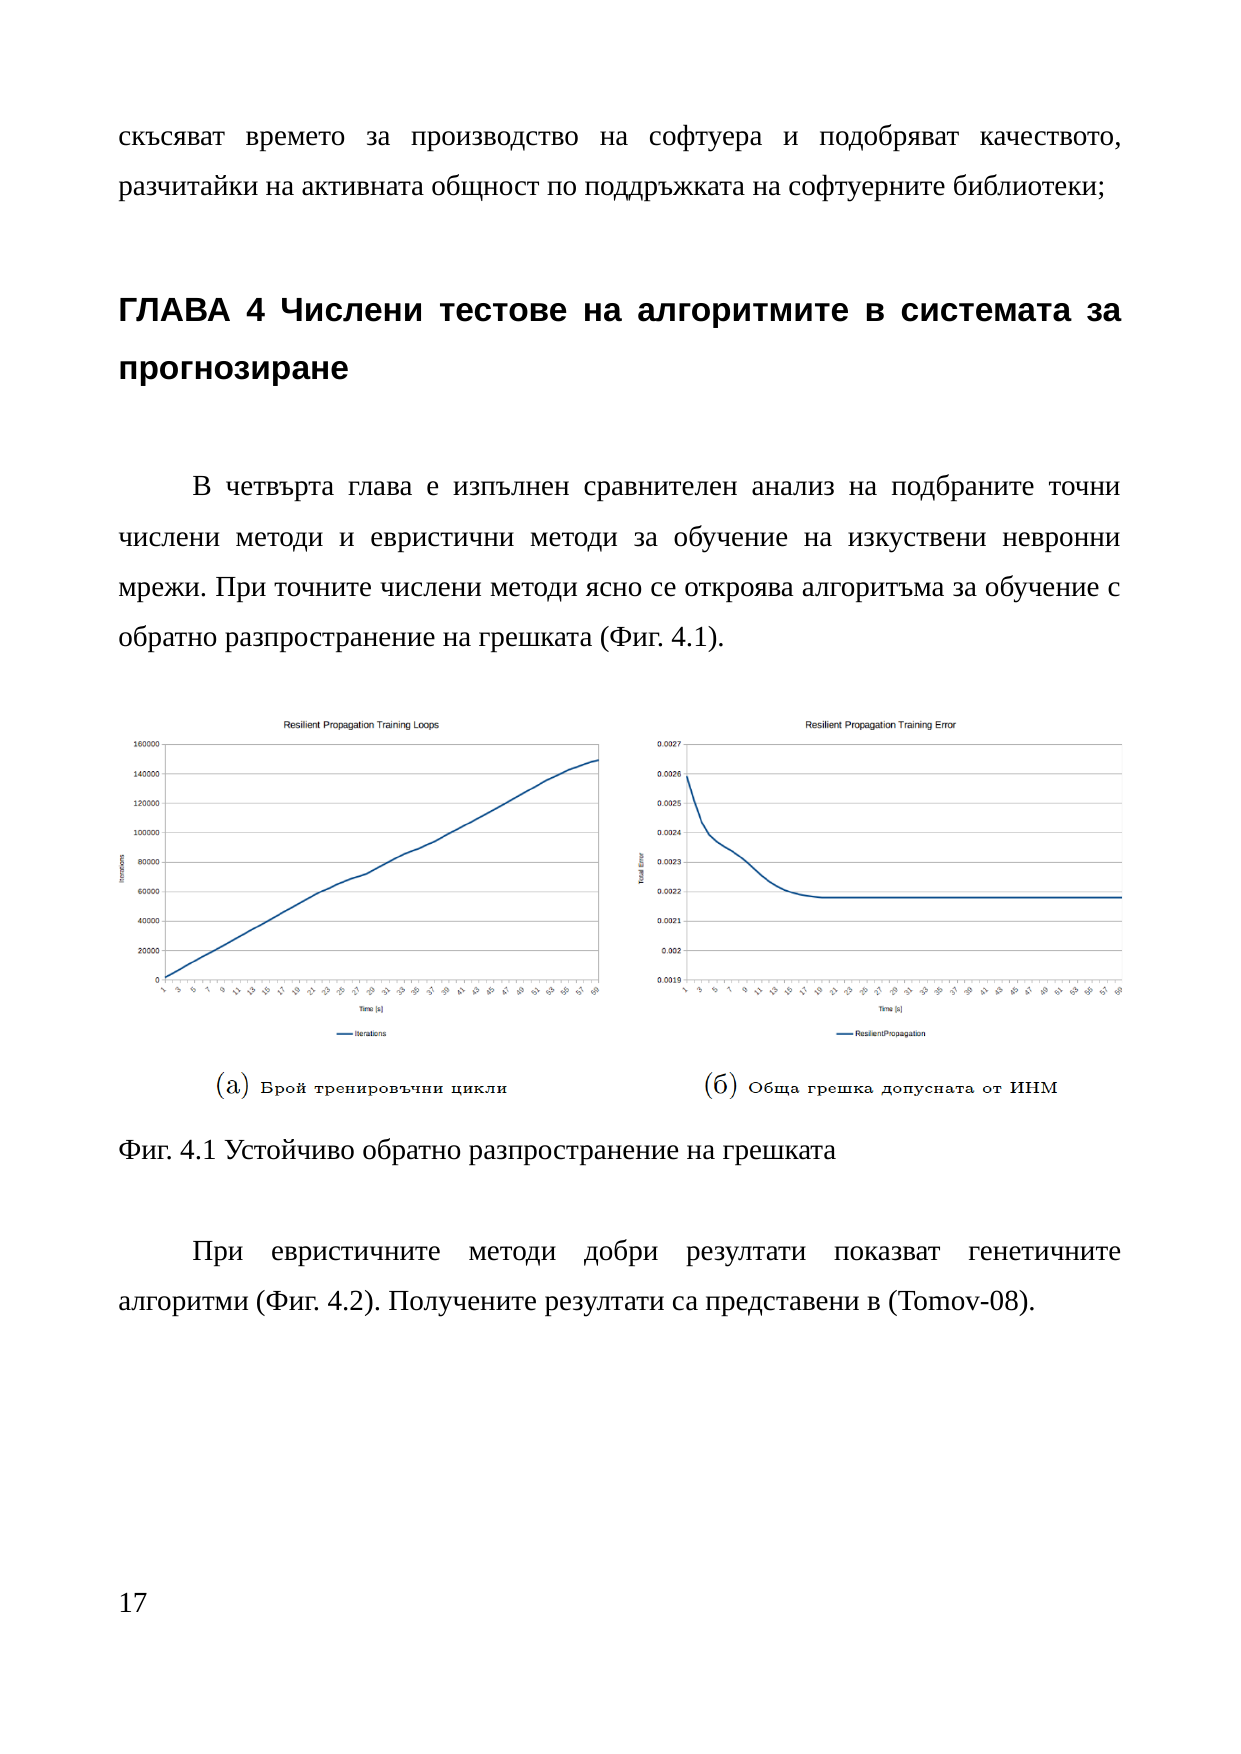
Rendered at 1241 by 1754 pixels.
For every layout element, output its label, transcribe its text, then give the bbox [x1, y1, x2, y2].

text При евристичните методи добри резултати показват генетичните алгоритми (Фиг. 4.2). Получените резултати са представени в (Tomov-08). [118, 1233, 1122, 1316]
text Фиг. 4.1 Устойчиво обратно разпространение на грешката [118, 1099, 1122, 1166]
subtitle ГЛАВА 4 Числени тестове на алгоритмите в системата за прогнозиране [118, 290, 1122, 386]
text В четвърта глава е изпълнен сравнителен анализ на подбраните точни числени методи и евристични методи за обучение на изкуствени невронни мрежи. При точните числени методи ясно се откроява алгоритъма за обучение с обратно разпространение на грешката (Фиг. 4.1). [118, 468, 1122, 653]
picture [118, 720, 1123, 1099]
text скъсяват времето за производство на софтуера и подобряват качеството, разчитайки на активната общност по поддръжката на софтуерните библиотеки; [118, 118, 1122, 202]
